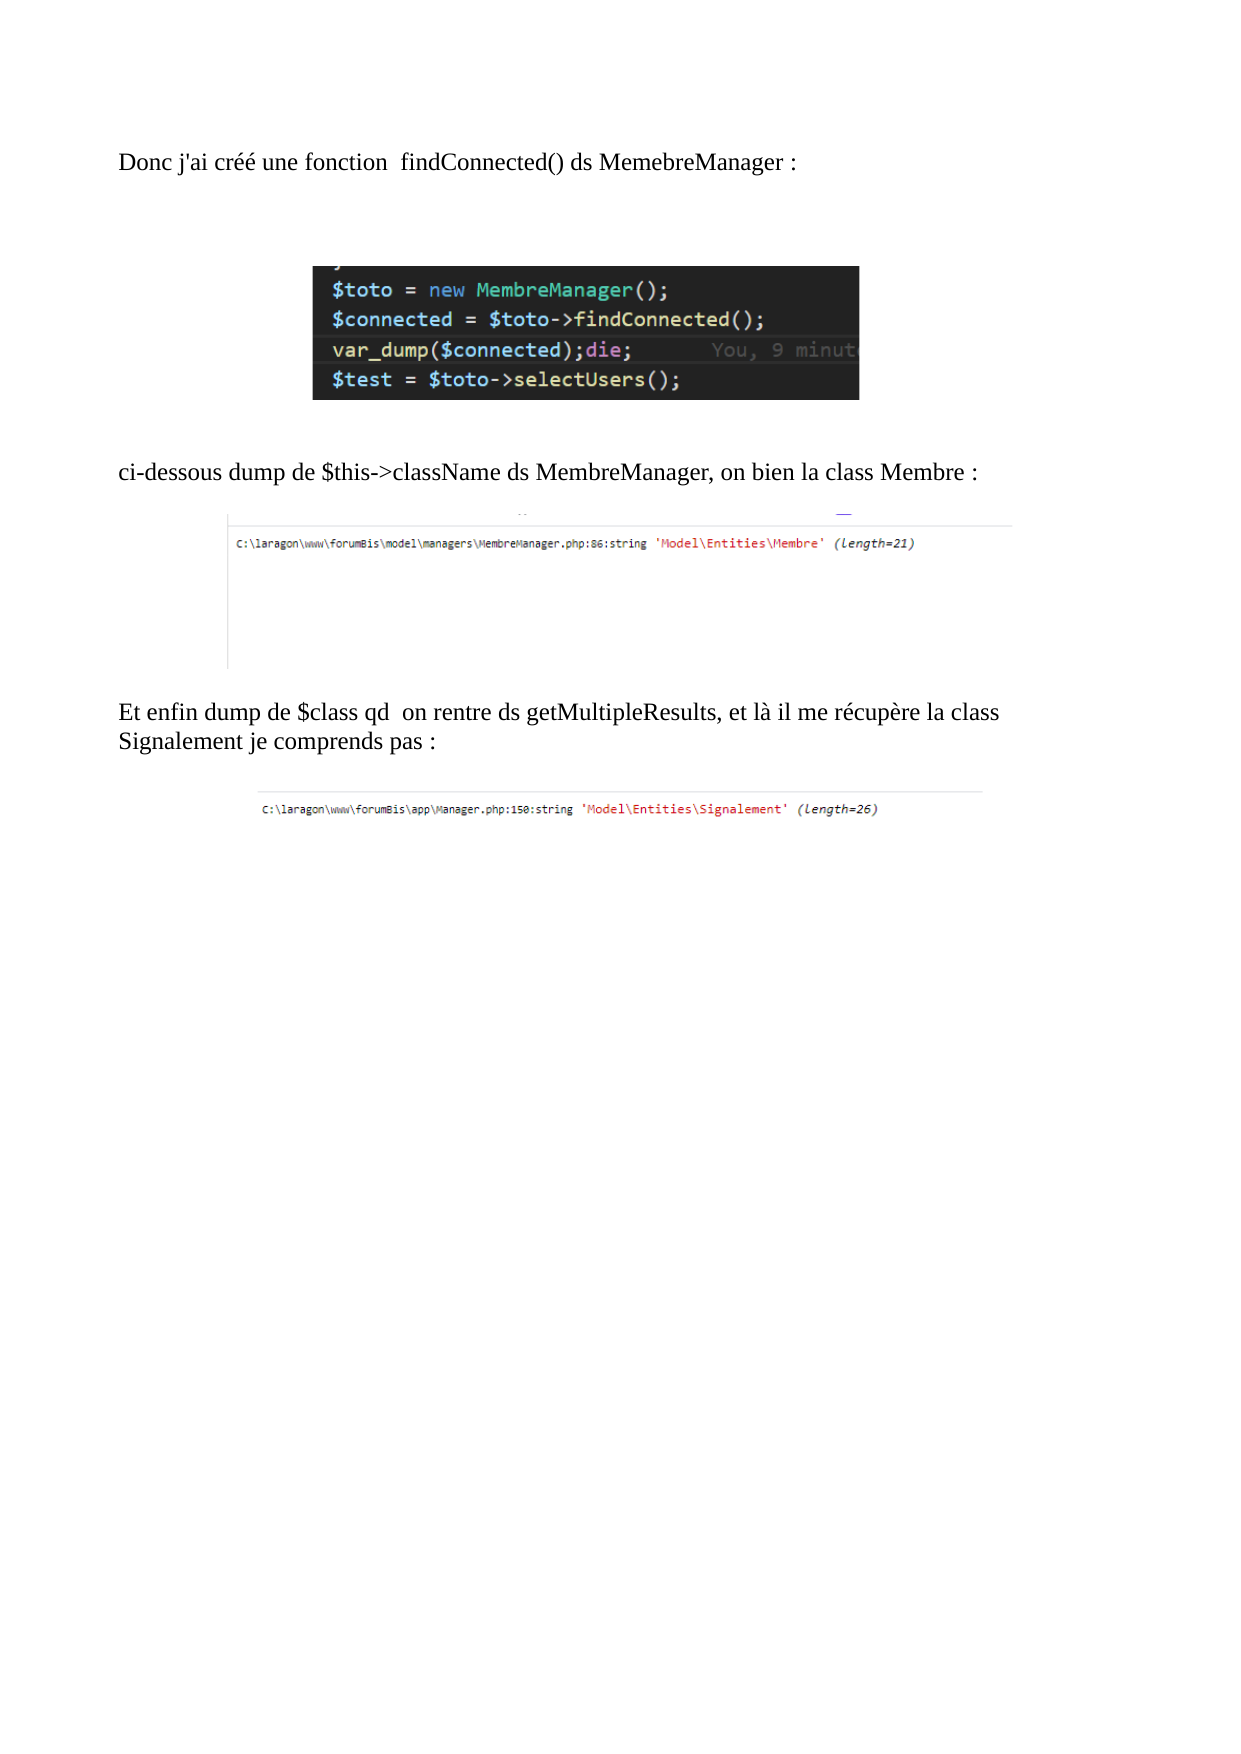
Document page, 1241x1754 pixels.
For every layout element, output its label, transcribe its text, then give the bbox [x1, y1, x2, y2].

text ci-dessous dump de $this->className ds MembreManager, on bien la class Membre : [118, 457, 1122, 486]
picture [312, 266, 860, 400]
picture [257, 783, 983, 898]
text Et enfin dump de $class qd on rentre ds getMultipleResults, et là il me récupère la class Signalement je comprends pas : [118, 697, 1122, 755]
text Donc j'ai créé une fonction findConnected() ds MemebreManager : [118, 147, 1122, 176]
picture [227, 514, 1013, 669]
